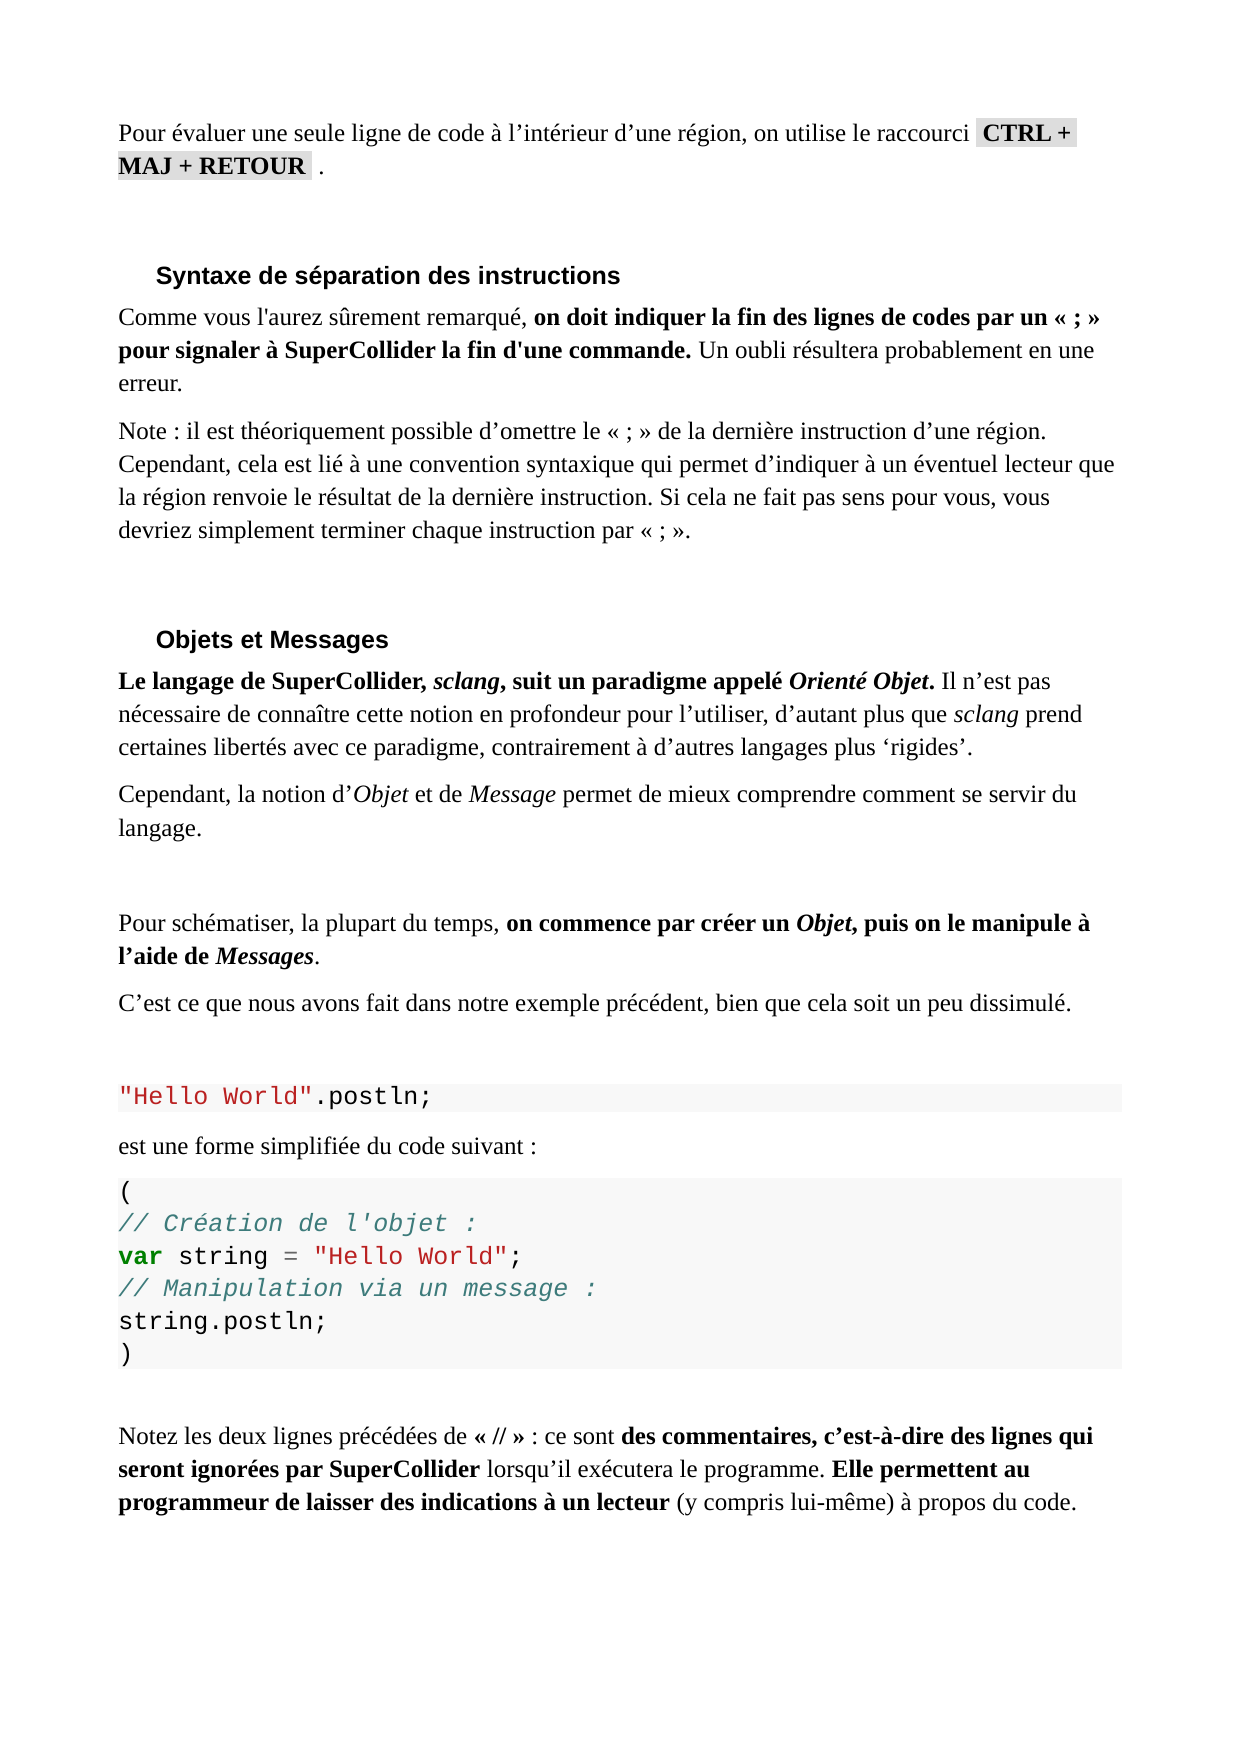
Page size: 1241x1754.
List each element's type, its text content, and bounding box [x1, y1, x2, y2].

text Comme vous l'aurez sûrement remarqué, on doit indiquer la fin des lignes de codes par un « ; » pour signaler à SuperCollider la fin d'une commande. Un oubli résultera probablement en une erreur. [118, 302, 1122, 397]
text est une forme simplifiée du code suivant : [118, 1131, 1122, 1159]
text // Manipulation via un message : [118, 1276, 1122, 1304]
text Le langage de SuperCollider, sclang, suit un paradigme appelé Orienté Objet. Il n’est pas nécessaire de connaître cette notion en profondeur pour l’utiliser, d’autant plus que sclang prend certaines libertés avec ce paradigme, contrairement à d’autres langages plus ‘rigides’. [118, 666, 1122, 761]
text var string = "Hello World"; [118, 1243, 1122, 1272]
subtitle Syntaxe de séparation des instructions [156, 261, 1122, 290]
text C’est ce que nous avons fait dans notre exemple précédent, bien que cela soit un peu dissimulé. [118, 988, 1122, 1017]
text Pour schématiser, la plupart du temps, on commence par créer un Objet, puis on le manipule à l’aide de Messages. [118, 908, 1122, 969]
text "Hello World".postln; [118, 1084, 1122, 1112]
text Cependant, la notion d’Objet et de Message permet de mieux comprendre comment se servir du langage. [118, 779, 1122, 841]
text // Création de l'objet : [118, 1211, 1122, 1239]
text ) [118, 1341, 1122, 1369]
text Pour évaluer une seule ligne de code à l’intérieur d’une région, on utilise le raccourci CTRL + MAJ + RETOUR . [118, 118, 1122, 180]
text Note : il est théoriquement possible d’omettre le « ; » de la dernière instruction d’une région. Cependant, cela est lié à une convention syntaxique qui permet d’indiquer à un éventuel lecteur que la région renvoie le résultat de la dernière instruction. Si cela ne fait pas sens pour vous, vous devriez simplement terminer chaque instruction par « ; ». [118, 416, 1122, 544]
text Notez les deux lignes précédées de « // » : ce sont des commentaires, c’est-à-dire des lignes qui seront ignorées par SuperCollider lorsqu’il exécutera le programme. Elle permettent au programmeur de laisser des indications à un lecteur (y compris lui-même) à propos du code. [118, 1421, 1122, 1516]
text string.postln; [118, 1308, 1122, 1337]
subtitle Objets et Messages [156, 625, 1122, 653]
text ( [118, 1178, 1122, 1207]
